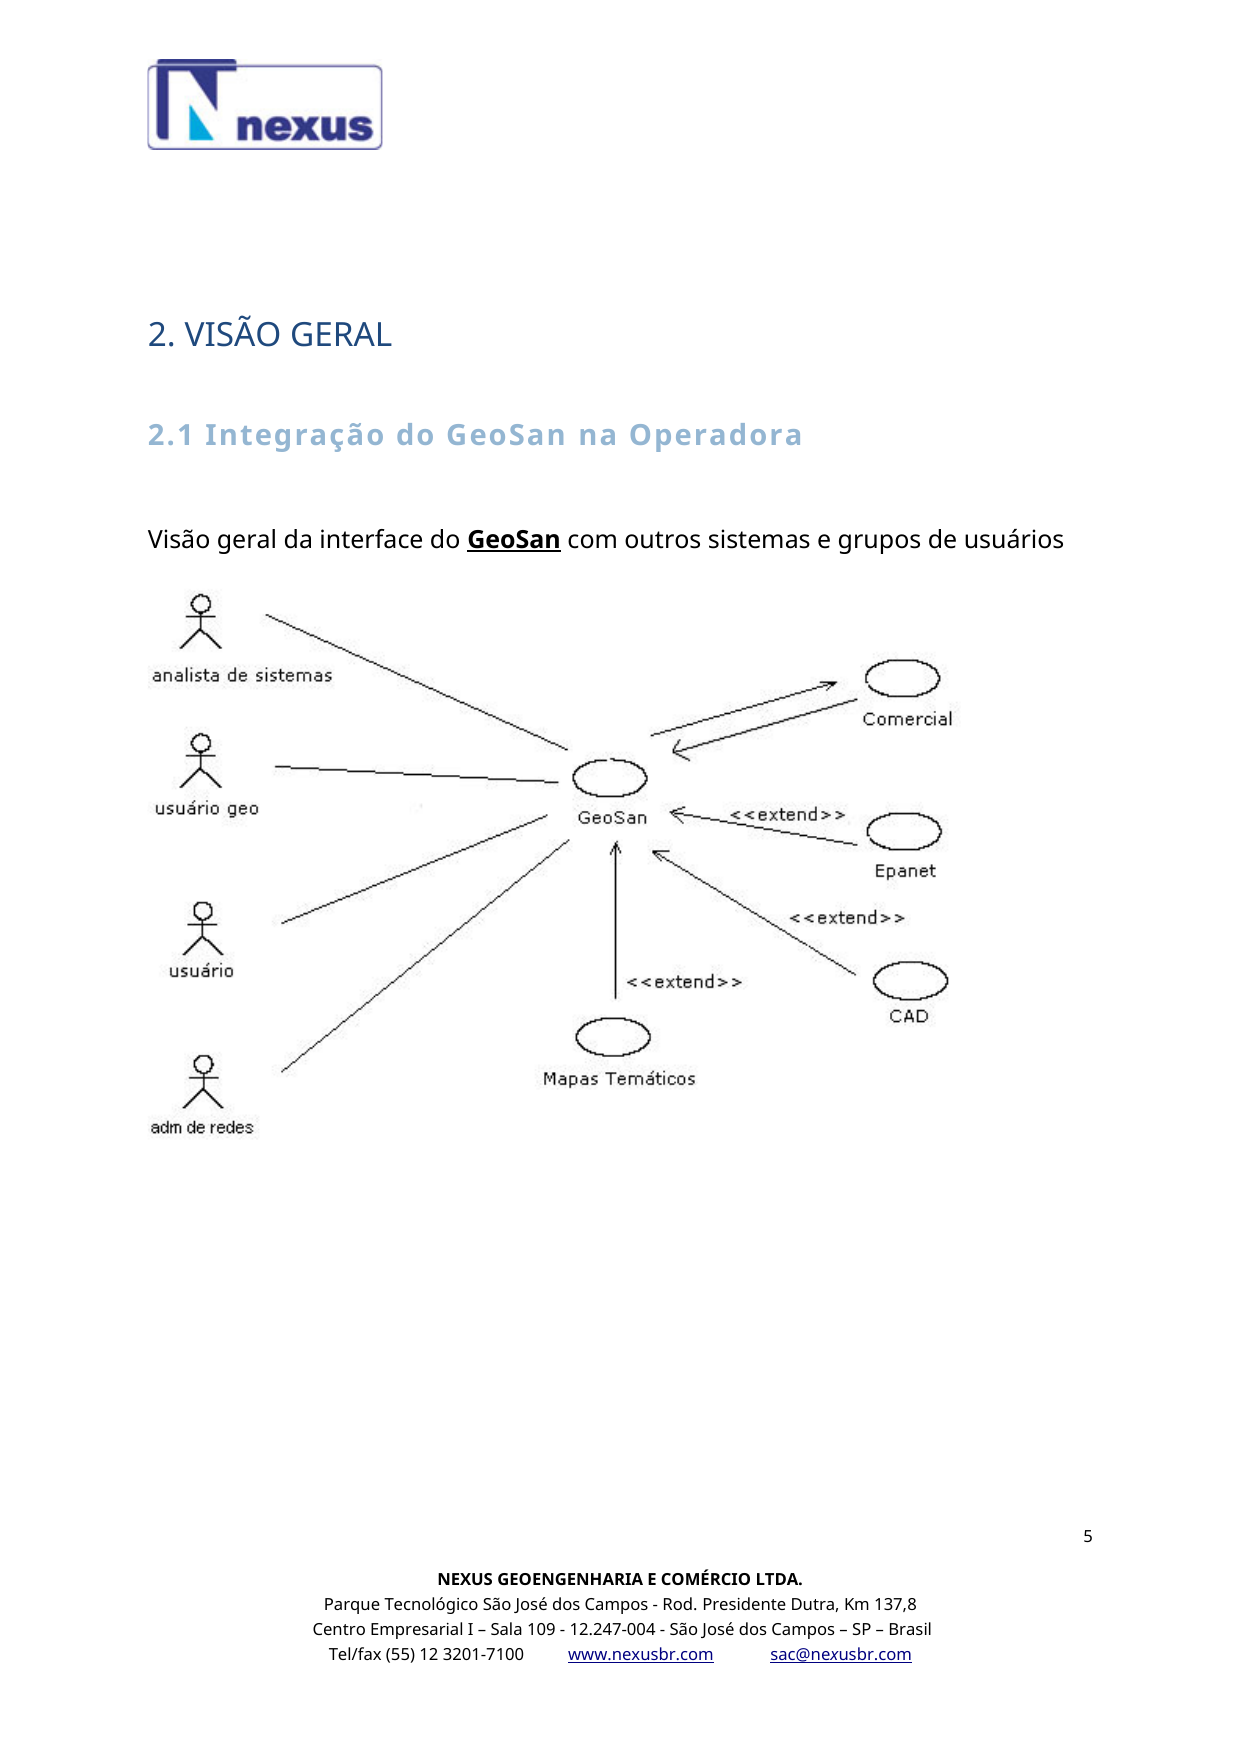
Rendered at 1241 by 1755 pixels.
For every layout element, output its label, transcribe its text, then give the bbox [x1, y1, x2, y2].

text Visão geral da interface do GeoSan com outros sistemas e grupos de usuários [148, 521, 1093, 555]
subtitle 2. VISÃO GERAL [148, 311, 1093, 356]
subtitle 2.1 Integração do GeoSan na Operadora [148, 415, 1093, 454]
